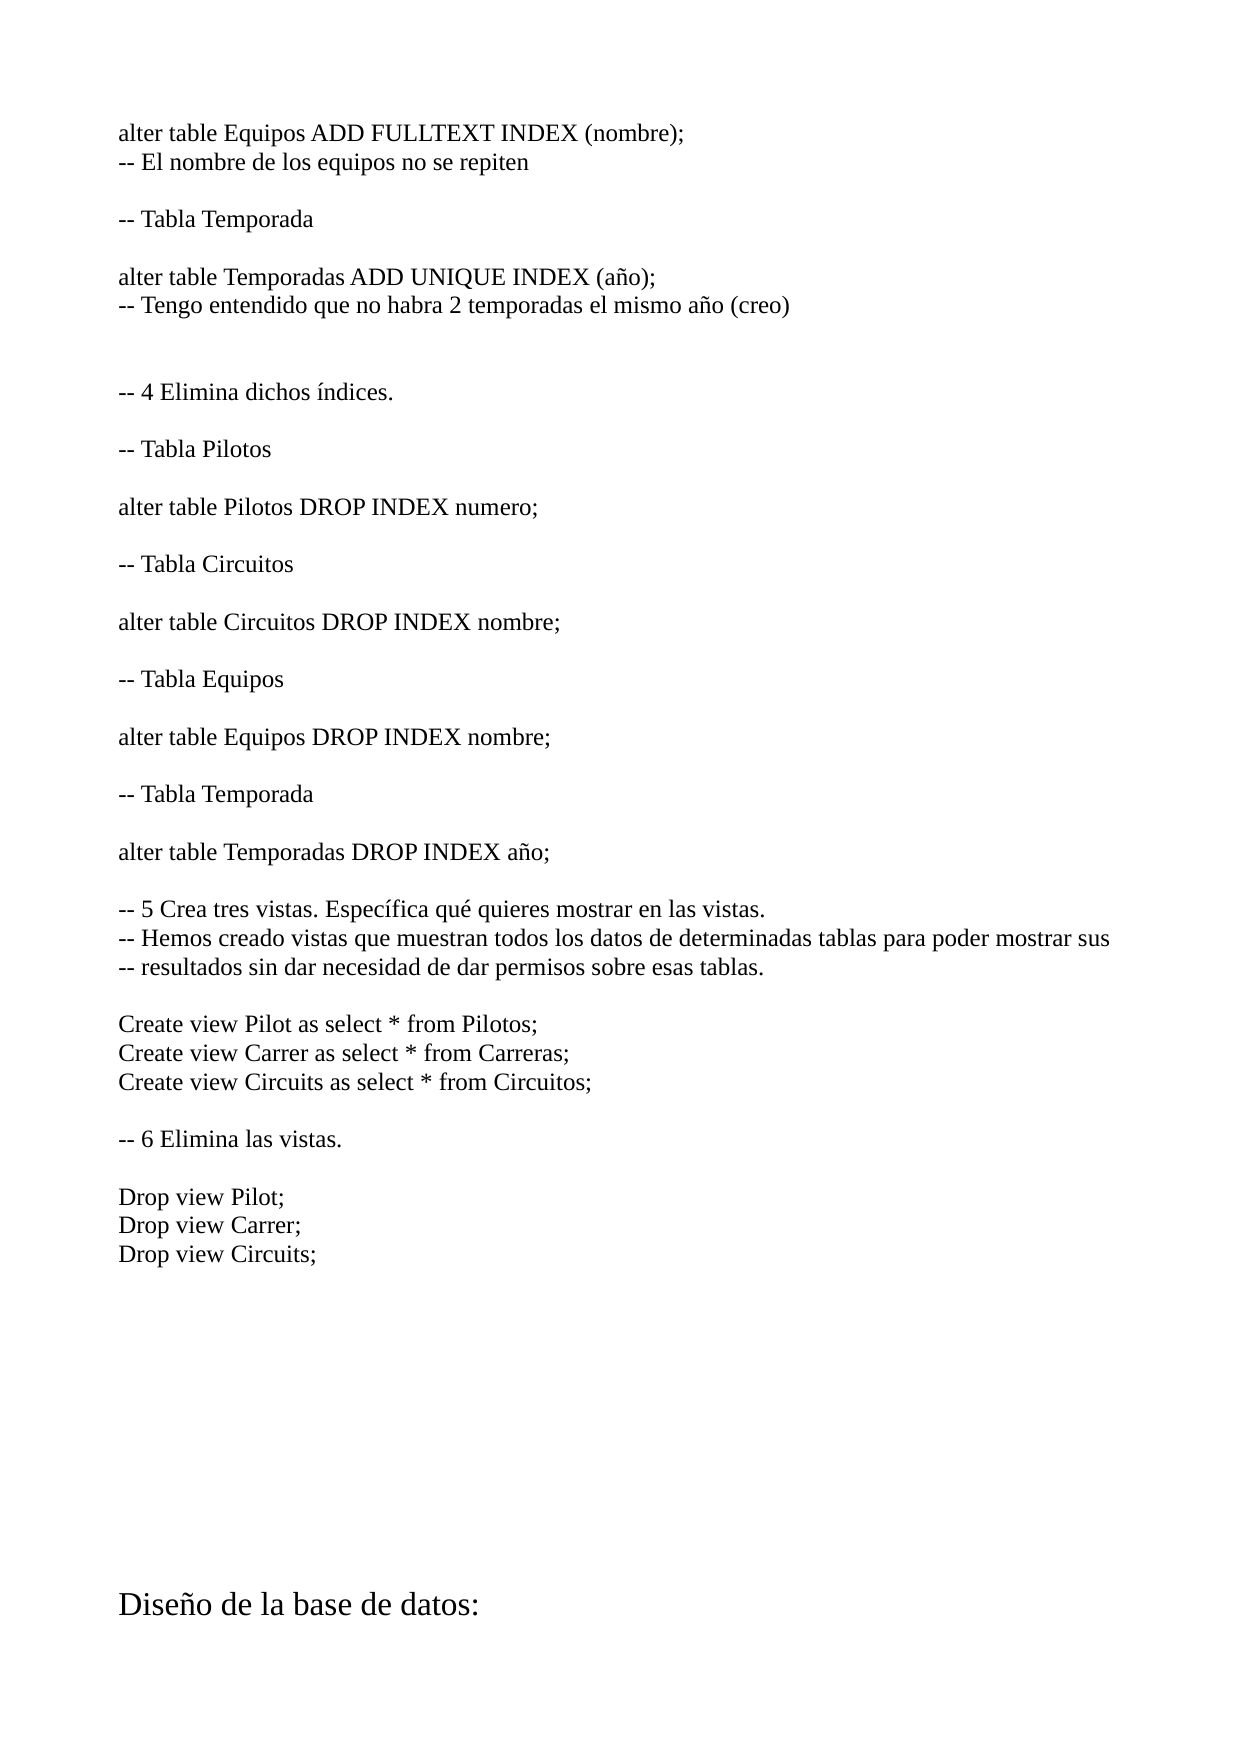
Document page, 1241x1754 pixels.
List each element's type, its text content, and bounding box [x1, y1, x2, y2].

text Drop view Carrer; [118, 1211, 1122, 1239]
text -- El nombre de los equipos no se repiten [118, 147, 1122, 176]
text Create view Pilot as select * from Pilotos; [118, 1009, 1122, 1038]
text -- 4 Elimina dichos índices. [118, 377, 1122, 406]
text -- Tengo entendido que no habra 2 temporadas el mismo año (creo) [118, 291, 1122, 319]
text -- Tabla Pilotos [118, 434, 1122, 463]
text alter table Temporadas DROP INDEX año; [118, 837, 1122, 866]
text alter table Pilotos DROP INDEX numero; [118, 492, 1122, 521]
text Create view Circuits as select * from Circuitos; [118, 1067, 1122, 1096]
text Create view Carrer as select * from Carreras; [118, 1038, 1122, 1067]
text alter table Temporadas ADD UNIQUE INDEX (año); [118, 262, 1122, 291]
text Drop view Circuits; [118, 1239, 1122, 1268]
text Drop view Pilot; [118, 1182, 1122, 1211]
text -- Tabla Circuitos [118, 549, 1122, 578]
text alter table Circuitos DROP INDEX nombre; [118, 607, 1122, 636]
text alter table Equipos ADD FULLTEXT INDEX (nombre); [118, 118, 1122, 147]
text -- 5 Crea tres vistas. Específica qué quieres mostrar en las vistas. [118, 894, 1122, 923]
text -- Tabla Temporada [118, 204, 1122, 233]
text -- Tabla Temporada [118, 779, 1122, 808]
text -- Tabla Equipos [118, 664, 1122, 693]
text -- 6 Elimina las vistas. [118, 1124, 1122, 1153]
text -- Hemos creado vistas que muestran todos los datos de determinadas tablas para poder mostrar sus -- resultados sin dar necesidad de dar permisos sobre esas tablas. [118, 923, 1122, 981]
text alter table Equipos DROP INDEX nombre; [118, 722, 1122, 751]
text Diseño de la base de datos: [118, 1584, 1122, 1623]
